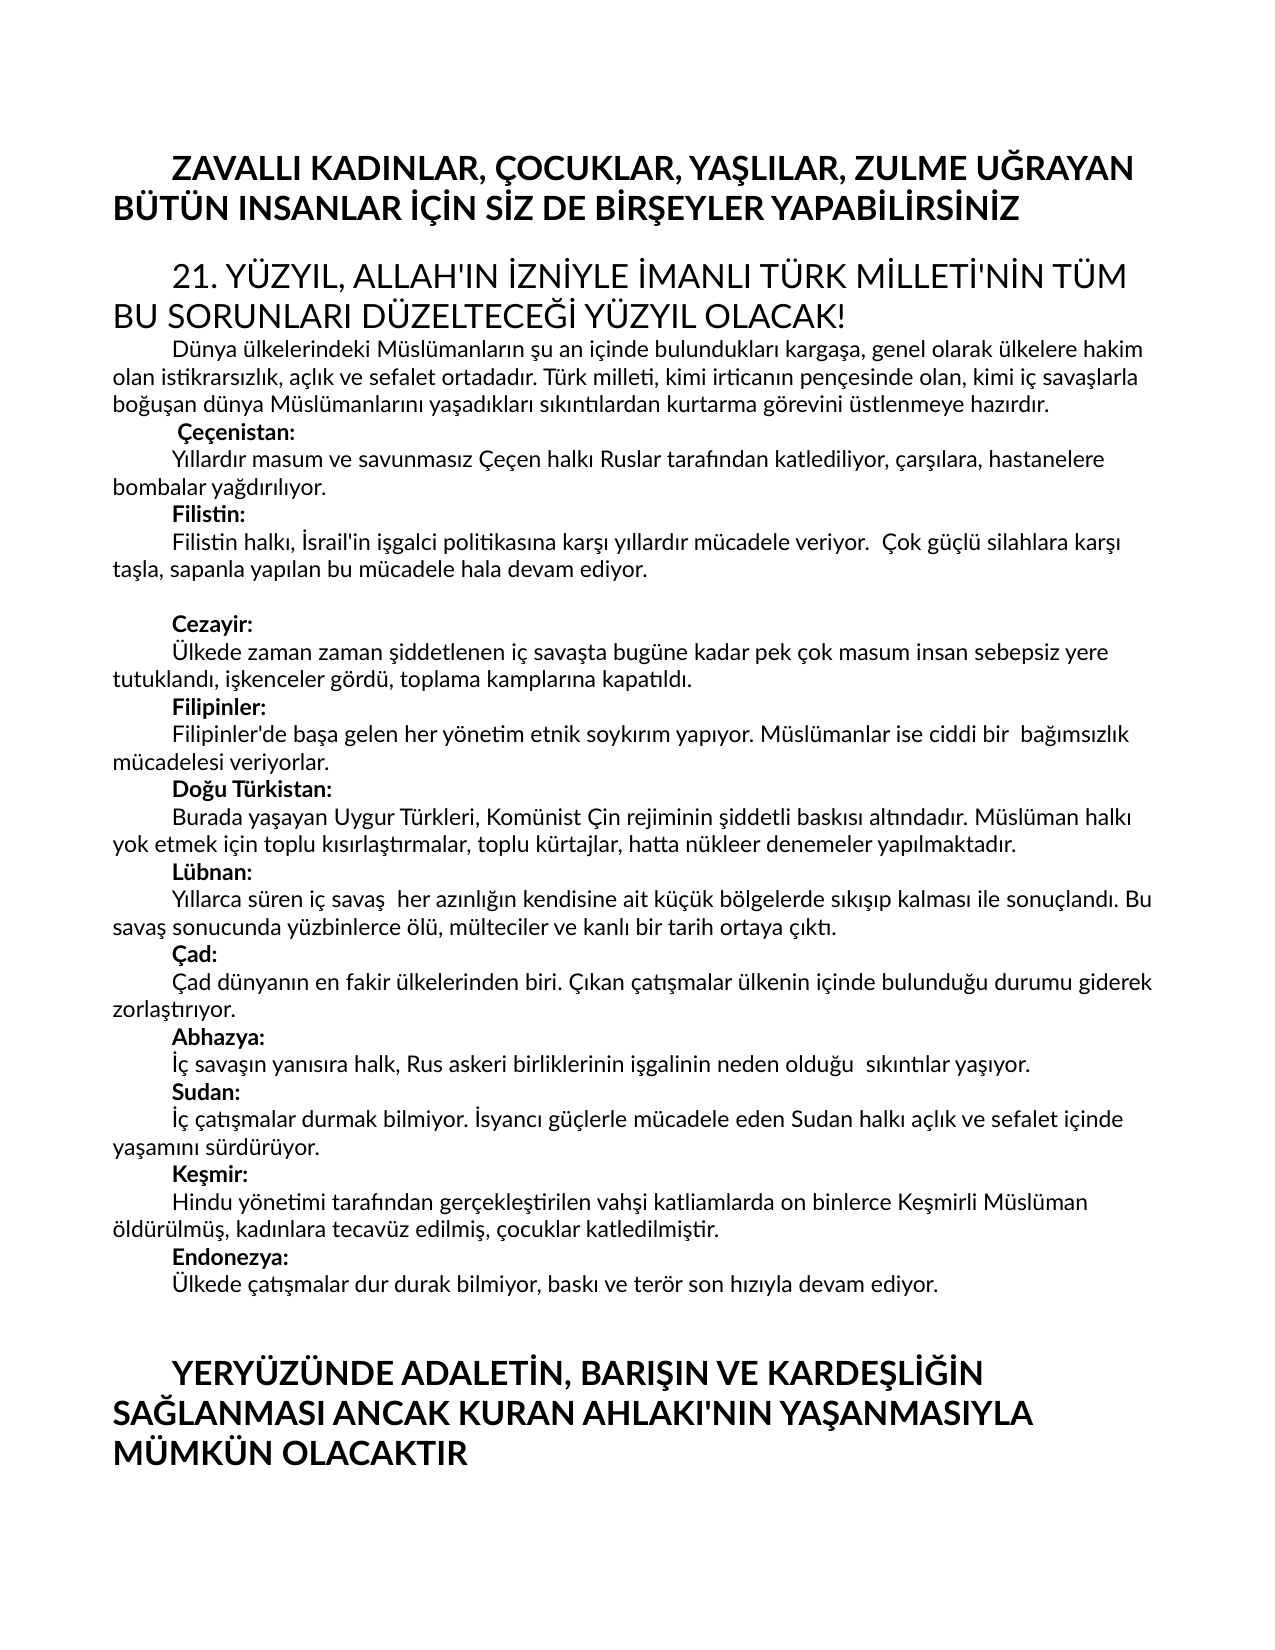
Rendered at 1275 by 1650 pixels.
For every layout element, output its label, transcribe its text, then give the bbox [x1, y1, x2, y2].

text Dünya ülkelerindeki Müslümanların şu an içinde bulundukları kargaşa, genel olarak ülkelere hakim olan istikrarsızlık, açlık ve sefalet ortadadır. Türk milleti, kimi irticanın pençesinde olan, kimi iç savaşlarla boğuşan dünya Müslümanlarını yaşadıkları sıkıntılardan kurtarma görevini üstlenmeye hazırdır. [112, 335, 1162, 418]
text Filipinler'de başa gelen her yönetim etnik soykırım yapıyor. Müslümanlar ise ciddi bir bağımsızlık mücadelesi veriyorlar. [112, 720, 1162, 775]
text Çad: [112, 940, 1162, 968]
text Sudan: [112, 1078, 1162, 1105]
text Filipinler: [112, 693, 1162, 720]
text Çad dünyanın en fakir ülkelerinden biri. Çıkan çatışmalar ülkenin içinde bulunduğu durumu giderek zorlaştırıyor. [112, 968, 1162, 1023]
text Ülkede zaman zaman şiddetlenen iç savaşta bugüne kadar pek çok masum insan sebepsiz yere tutuklandı, işkenceler gördü, toplama kamplarına kapatıldı. [112, 638, 1162, 693]
text Yıllardır masum ve savunmasız Çeçen halkı Ruslar tarafından katlediliyor, çarşılara, hastanelere bombalar yağdırılıyor. [112, 445, 1162, 500]
text Abhazya: [112, 1023, 1162, 1050]
text Doğu Türkistan: [112, 775, 1162, 803]
text YERYÜZÜNDE ADALETİN, BARIŞIN VE KARDEŞLİĞİN SAĞLANMASI ANCAK KURAN AHLAKI'NIN YAŞANMASIYLA MÜMKÜN OLACAKTIR [112, 1353, 1162, 1473]
text Cezayir: [112, 610, 1162, 638]
text Endonezya: [112, 1243, 1162, 1270]
text İç çatışmalar durmak bilmiyor. İsyancı güçlerle mücadele eden Sudan halkı açlık ve sefalet içinde yaşamını sürdürüyor. [112, 1105, 1162, 1160]
text Burada yaşayan Uygur Türkleri, Komünist Çin rejiminin şiddetli baskısı altındadır. Müslüman halkı yok etmek için toplu kısırlaştırmalar, toplu kürtajlar, hatta nükleer denemeler yapılmaktadır. [112, 803, 1162, 858]
text Çeçenistan: [112, 418, 1162, 445]
text Filistin halkı, İsrail'in işgalci politikasına karşı yıllardır mücadele veriyor. Çok güçlü silahlara karşı taşla, sapanla yapılan bu mücadele hala devam ediyor. [112, 528, 1162, 583]
text Yıllarca süren iç savaş her azınlığın kendisine ait küçük bölgelerde sıkışıp kalması ile sonuçlandı. Bu savaş sonucunda yüzbinlerce ölü, mülteciler ve kanlı bir tarih ortaya çıktı. [112, 885, 1162, 940]
text İç savaşın yanısıra halk, Rus askeri birliklerinin işgalinin neden olduğu sıkıntılar yaşıyor. [112, 1050, 1162, 1078]
text ZAVALLI KADINLAR, ÇOCUKLAR, YAŞLILAR, ZULME UĞRAYAN BÜTÜN INSANLAR İÇİN SİZ DE BİRŞEYLER YAPABİLİRSİNİZ [112, 148, 1162, 228]
text Ülkede çatışmalar dur durak bilmiyor, baskı ve terör son hızıyla devam ediyor. [112, 1270, 1162, 1298]
text Lübnan: [112, 858, 1162, 885]
text Keşmir: [112, 1160, 1162, 1188]
text Hindu yönetimi tarafından gerçekleştirilen vahşi katliamlarda on binlerce Keşmirli Müslüman öldürülmüş, kadınlara tecavüz edilmiş, çocuklar katledilmiştir. [112, 1188, 1162, 1243]
text Filistin: [112, 500, 1162, 528]
text 21. YÜZYIL, ALLAH'IN İZNİYLE İMANLI TÜRK MİLLETİ'NİN TÜM BU SORUNLARI DÜZELTECEĞİ YÜZYIL OLACAK! [112, 255, 1162, 335]
